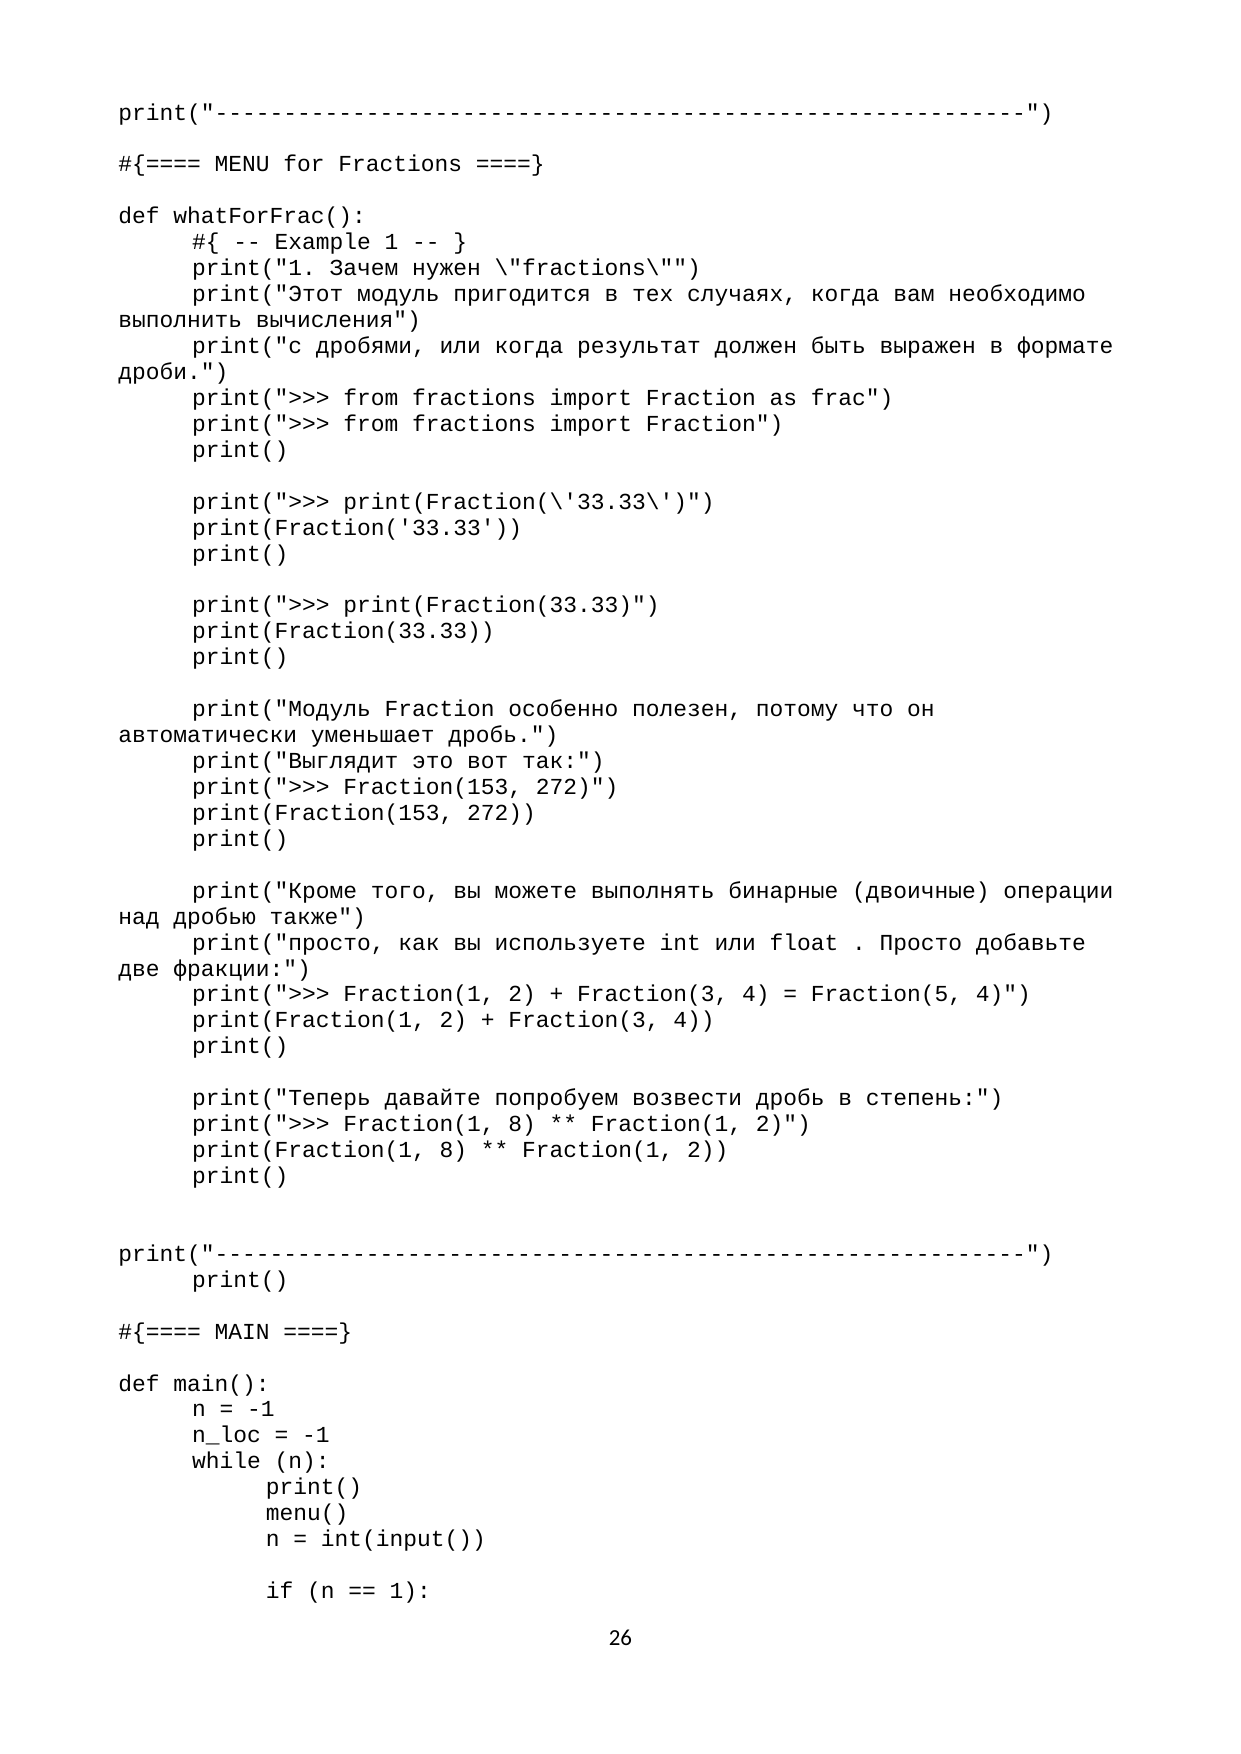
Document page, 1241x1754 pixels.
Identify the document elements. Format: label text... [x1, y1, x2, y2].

text def whatForFrac(): [118, 205, 1122, 231]
text print(Fraction(153, 272)) [118, 801, 1122, 827]
text #{==== MENU for Fractions ====} [118, 153, 1122, 179]
text print(">>> print(Fraction(\'33.33\')") [118, 490, 1122, 516]
text print() [118, 1035, 1122, 1061]
text print("-----------------------------------------------------------") [118, 75, 1122, 127]
text print("Выглядит это вот так:") [118, 749, 1122, 775]
text print(">>> print(Fraction(33.33)") [118, 594, 1122, 620]
text print() [118, 542, 1122, 568]
text menu() [118, 1502, 1122, 1527]
text print(">>> from fractions import Fraction as frac") [118, 386, 1122, 412]
text print() [118, 827, 1122, 853]
text n = int(input()) [118, 1527, 1122, 1553]
text print(">>> Fraction(153, 272)") [118, 775, 1122, 801]
text print(Fraction('33.33')) [118, 516, 1122, 542]
text print(Fraction(1, 2) + Fraction(3, 4)) [118, 1009, 1122, 1035]
text n_loc = -1 [118, 1424, 1122, 1450]
text print(">>> from fractions import Fraction") [118, 412, 1122, 438]
text print("Теперь давайте попробуем возвести дробь в степень:") [118, 1087, 1122, 1112]
text print() [118, 646, 1122, 672]
text print() [118, 1268, 1122, 1294]
text print("Модуль Fraction особенно полезен, потому что он автоматически уменьшает дробь.") [118, 697, 1122, 749]
text #{ -- Example 1 -- } [118, 231, 1122, 257]
text print("Кроме того, вы можете выполнять бинарные (двоичные) операции над дробью также") [118, 879, 1122, 931]
text print() [118, 1476, 1122, 1502]
text print("просто, как вы используете int или float . Просто добавьте две фракции:") [118, 931, 1122, 983]
text if (n == 1): [118, 1579, 1122, 1605]
text print(Fraction(1, 8) ** Fraction(1, 2)) [118, 1138, 1122, 1164]
text print(">>> Fraction(1, 8) ** Fraction(1, 2)") [118, 1112, 1122, 1138]
text while (n): [118, 1450, 1122, 1476]
text print("Этот модуль пригодится в тех случаях, когда вам необходимо выполнить вычисления") [118, 282, 1122, 334]
text def main(): [118, 1372, 1122, 1398]
text print("-----------------------------------------------------------") [118, 1216, 1122, 1268]
text print("1. Зачем нужен \"fractions\"") [118, 257, 1122, 282]
text #{==== MAIN ====} [118, 1320, 1122, 1346]
text print() [118, 438, 1122, 464]
text print(">>> Fraction(1, 2) + Fraction(3, 4) = Fraction(5, 4)") [118, 983, 1122, 1009]
text print(Fraction(33.33)) [118, 620, 1122, 646]
text n = -1 [118, 1398, 1122, 1424]
text print() [118, 1164, 1122, 1190]
text print("с дробями, или когда результат должен быть выражен в формате дроби.") [118, 334, 1122, 386]
